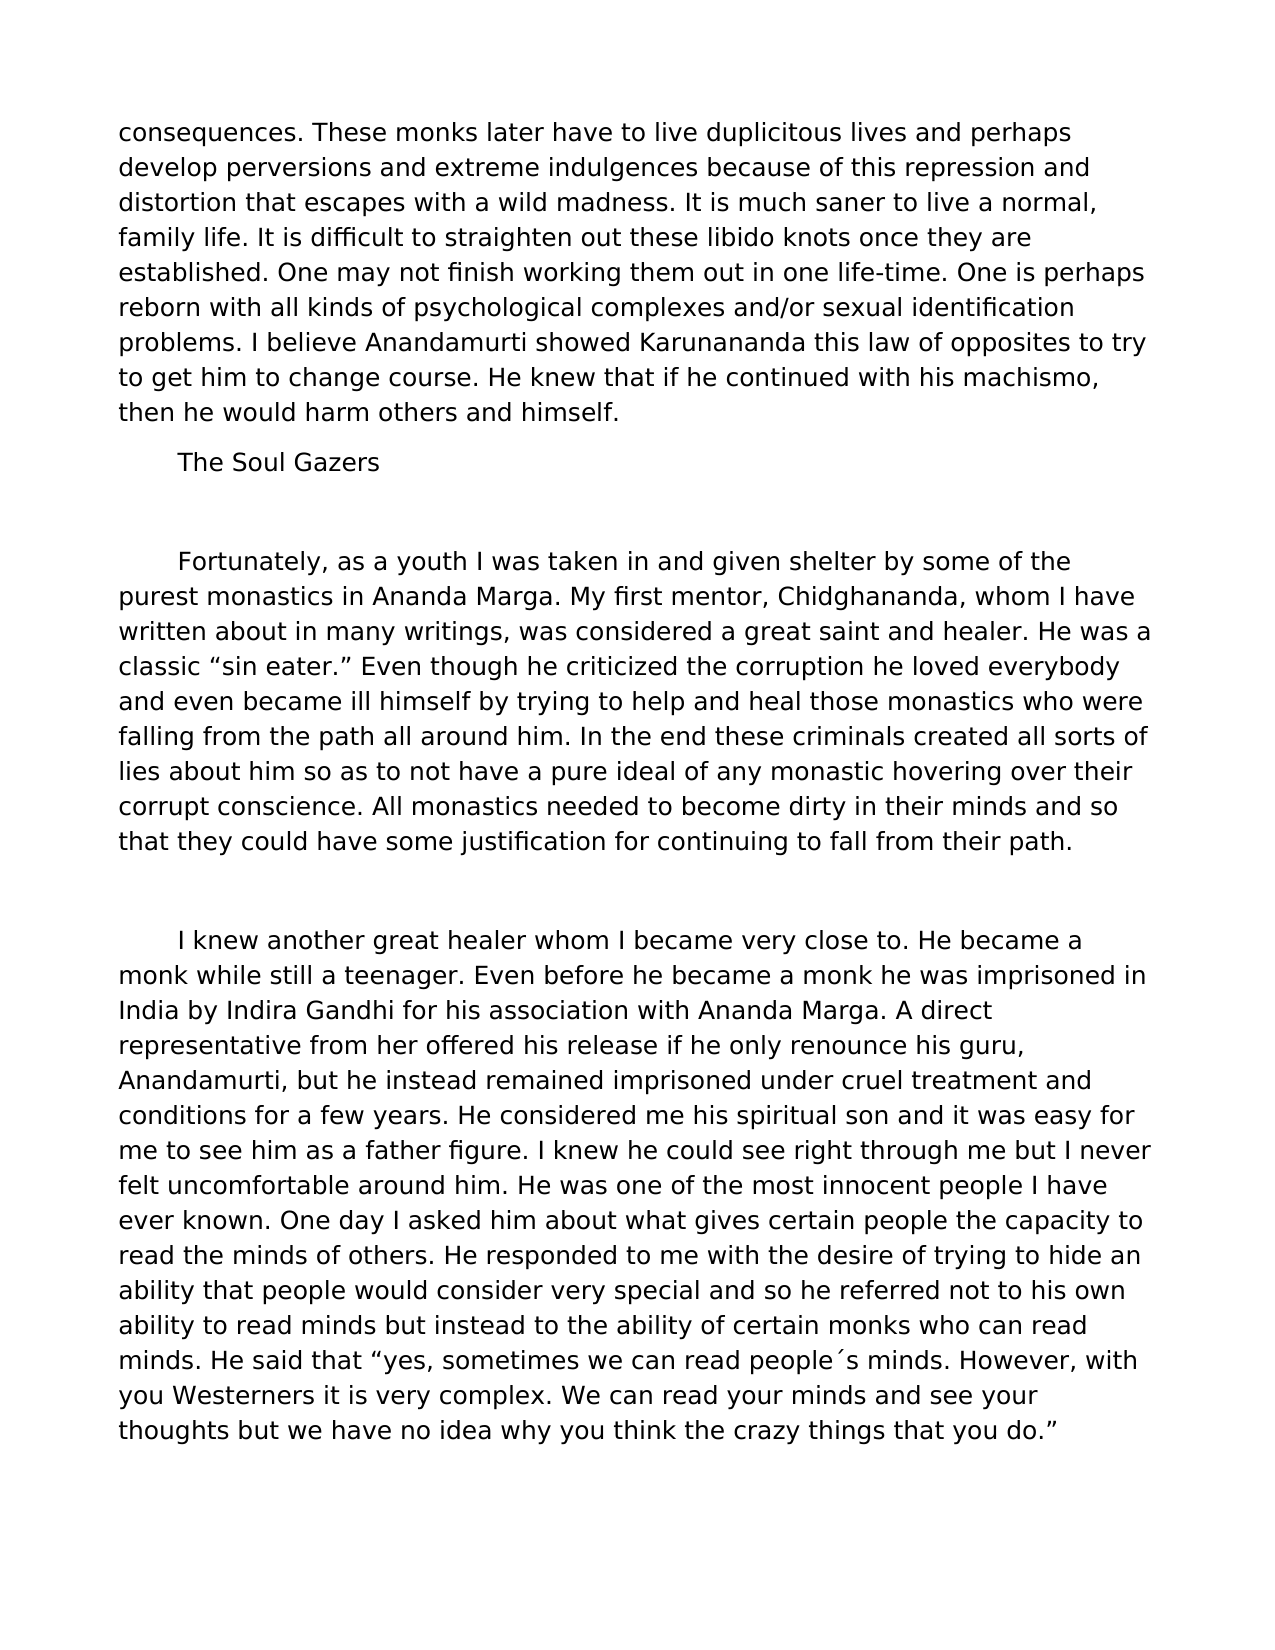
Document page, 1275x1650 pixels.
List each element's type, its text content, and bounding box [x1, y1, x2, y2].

text I knew another great healer whom I became very close to. He became a monk while still a teenager. Even before he became a monk he was imprisoned in India by Indira Gandhi for his association with Ananda Marga. A direct representative from her offered his release if he only renounce his guru, Anandamurti, but he instead remained imprisoned under cruel treatment and conditions for a few years. He considered me his spiritual son and it was easy for me to see him as a father figure. I knew he could see right through me but I never felt uncomfortable around him. He was one of the most innocent people I have ever known. One day I asked him about what gives certain people the capacity to read the minds of others. He responded to me with the desire of trying to hide an ability that people would consider very special and so he referred not to his own ability to read minds but instead to the ability of certain monks who can read minds. He said that “yes, sometimes we can read people´s minds. However, with you Westerners it is very complex. We can read your minds and see your thoughts but we have no idea why you think the crazy things that you do.” [118, 926, 1157, 1445]
text Fortunately, as a youth I was taken in and given shelter by some of the purest monastics in Ananda Marga. My first mentor, Chidghananda, whom I have written about in many writings, was considered a great saint and healer. He was a classic “sin eater.” Even though he criticized the corruption he loved everybody and even became ill himself by trying to help and heal those monastics who were falling from the path all around him. In the end these criminals created all sorts of lies about him so as to not have a pure ideal of any monastic hovering over their corrupt conscience. All monastics needed to become dirty in their minds and so that they could have some justification for continuing to fall from their path. [118, 547, 1157, 856]
text consequences. These monks later have to live duplicitous lives and perhaps develop perversions and extreme indulgences because of this repression and distortion that escapes with a wild madness. It is much saner to live a normal, family life. It is difficult to straighten out these libido knots once they are established. One may not finish working them out in one life-time. One is perhaps reborn with all kinds of psychological complexes and/or sexual identification problems. I believe Anandamurti showed Karunananda this law of opposites to try to get him to change course. He knew that if he continued with his machismo, then he would harm others and himself. [118, 118, 1157, 427]
text The Soul Gazers [118, 448, 1157, 477]
